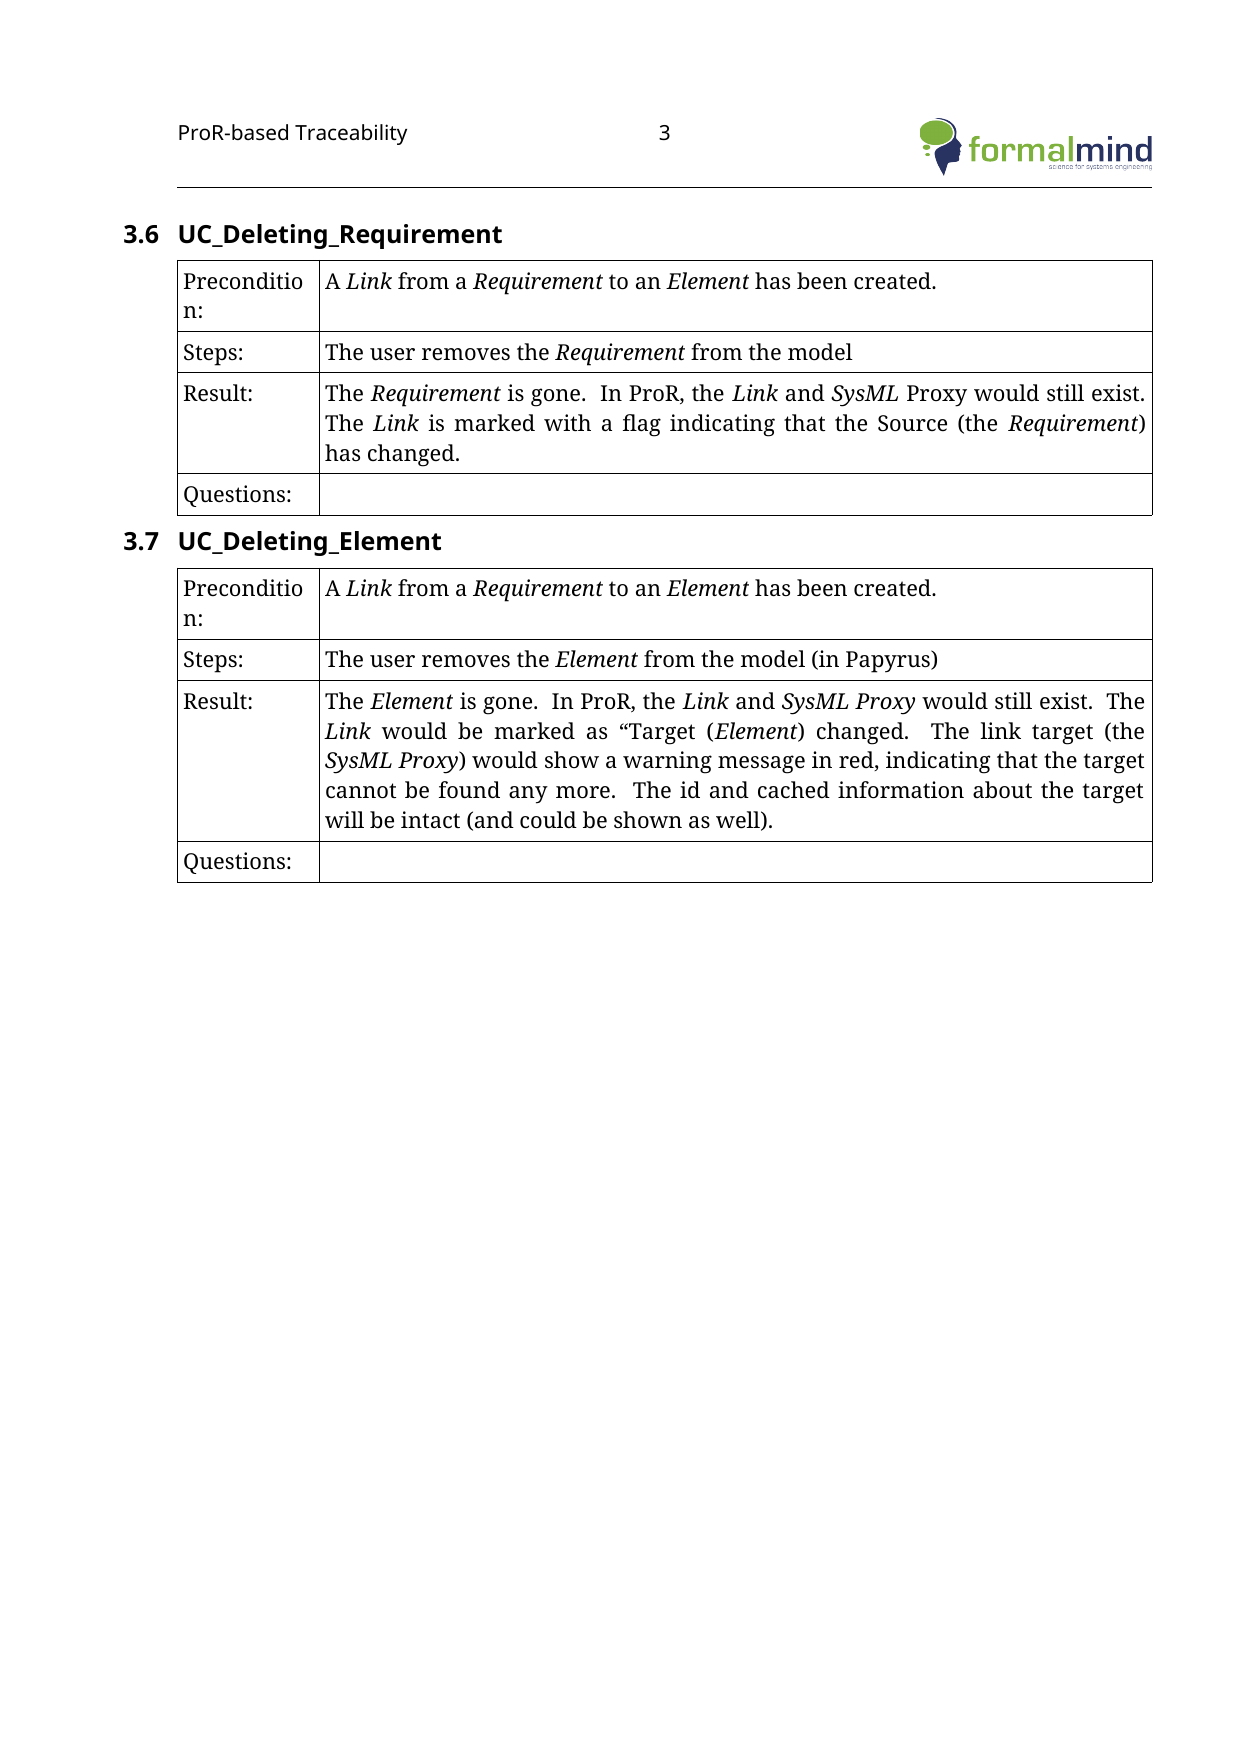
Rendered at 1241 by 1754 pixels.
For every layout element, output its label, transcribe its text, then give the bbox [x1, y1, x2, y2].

table_cell Questions: [178, 474, 319, 514]
table_cell Steps: [178, 332, 319, 372]
table_cell Result: [178, 373, 319, 473]
subtitle UC_Deleting_Element [165, 524, 177, 558]
table_cell [320, 842, 1152, 882]
subtitle UC_Deleting_Element [442, 524, 1152, 558]
table_cell The user removes the Element from the model (in Papyrus) [320, 640, 1152, 680]
table_cell Questions: [178, 842, 319, 882]
subtitle UC_Deleting_Requirement [503, 216, 1152, 250]
table_cell Steps: [178, 640, 319, 680]
table_cell The Requirement is gone. In ProR, the Link and SysML Proxy would still exist. The Link is marked with a flag indicating that the Source (the Requirement) has changed. [320, 373, 1152, 473]
table_cell The user removes the Requirement from the model [320, 332, 1152, 372]
picture [920, 118, 1152, 176]
table_header Precondition: [178, 261, 319, 331]
table_cell [320, 474, 1152, 514]
table_cell Result: [178, 681, 319, 841]
table_cell The Element is gone. In ProR, the Link and SysML Proxy would still exist. The Link would be marked as “Target (Element) changed. The link target (the SysML Proxy) would show a warning message in red, indicating that the target cannot be found any more. The id and cached information about the target will be intact (and could be shown as well). [320, 681, 1152, 841]
table_header A Link from a Requirement to an Element has been created. [320, 261, 1152, 331]
table_header A Link from a Requirement to an Element has been created. [320, 569, 1152, 639]
table_header Precondition: [178, 569, 319, 639]
